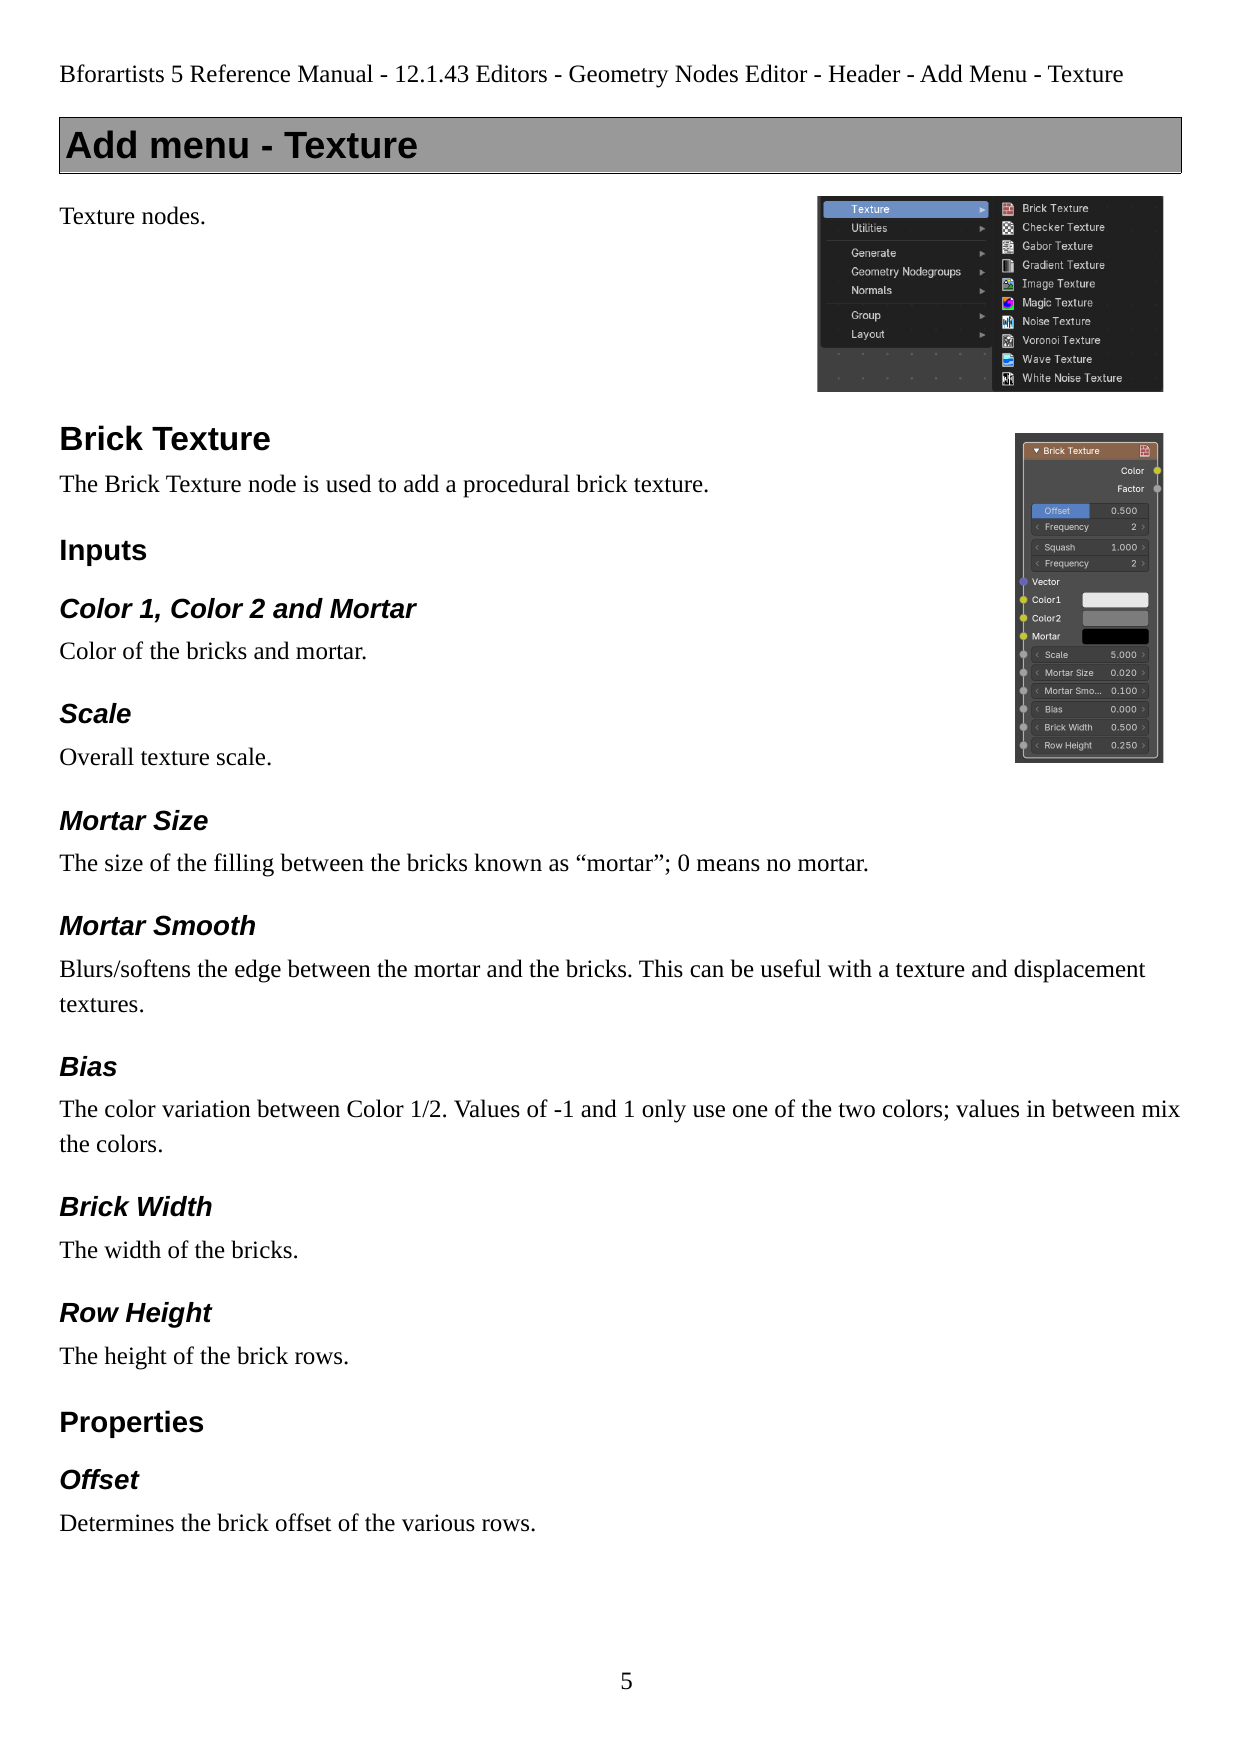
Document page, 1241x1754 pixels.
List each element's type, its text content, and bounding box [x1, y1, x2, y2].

subtitle Scale [59, 698, 1015, 730]
subtitle Mortar Size [59, 804, 1181, 836]
subtitle [1164, 592, 1181, 624]
text Determines the brick offset of the various rows. [59, 1508, 1181, 1536]
subtitle Brick Texture [59, 418, 1181, 457]
subtitle [1164, 533, 1181, 567]
text [1164, 201, 1181, 230]
text The color variation between Color 1/2. Values of -1 and 1 only use one of the two colors; values in between mix the colors. [59, 1094, 1181, 1158]
text Blurs/softens the edge between the mortar and the bricks. This can be useful with a texture and displacement textures. [59, 954, 1181, 1017]
text Overall texture scale. [59, 742, 1181, 771]
text The height of the brick rows. [59, 1341, 1181, 1370]
text The width of the bricks. [59, 1235, 1181, 1264]
subtitle Bias [59, 1050, 1181, 1082]
table_header Add menu - Texture [60, 118, 1181, 172]
subtitle Properties [59, 1404, 1181, 1438]
text The Brick Texture node is used to add a procedural brick texture. [59, 469, 1015, 498]
subtitle Offset [59, 1463, 1181, 1495]
text Texture nodes. [59, 201, 817, 230]
subtitle Color 1, Color 2 and Mortar [59, 592, 1015, 624]
subtitle Mortar Smooth [59, 910, 1181, 942]
subtitle Row Height [59, 1297, 1181, 1328]
subtitle Inputs [59, 533, 1015, 567]
picture [817, 196, 1164, 392]
subtitle [1164, 698, 1181, 730]
picture [1015, 433, 1164, 763]
text The size of the filling between the bricks known as “mortar”; 0 means no mortar. [59, 848, 1181, 877]
subtitle Brick Width [59, 1191, 1181, 1222]
text Color of the bricks and mortar. [59, 636, 1015, 665]
